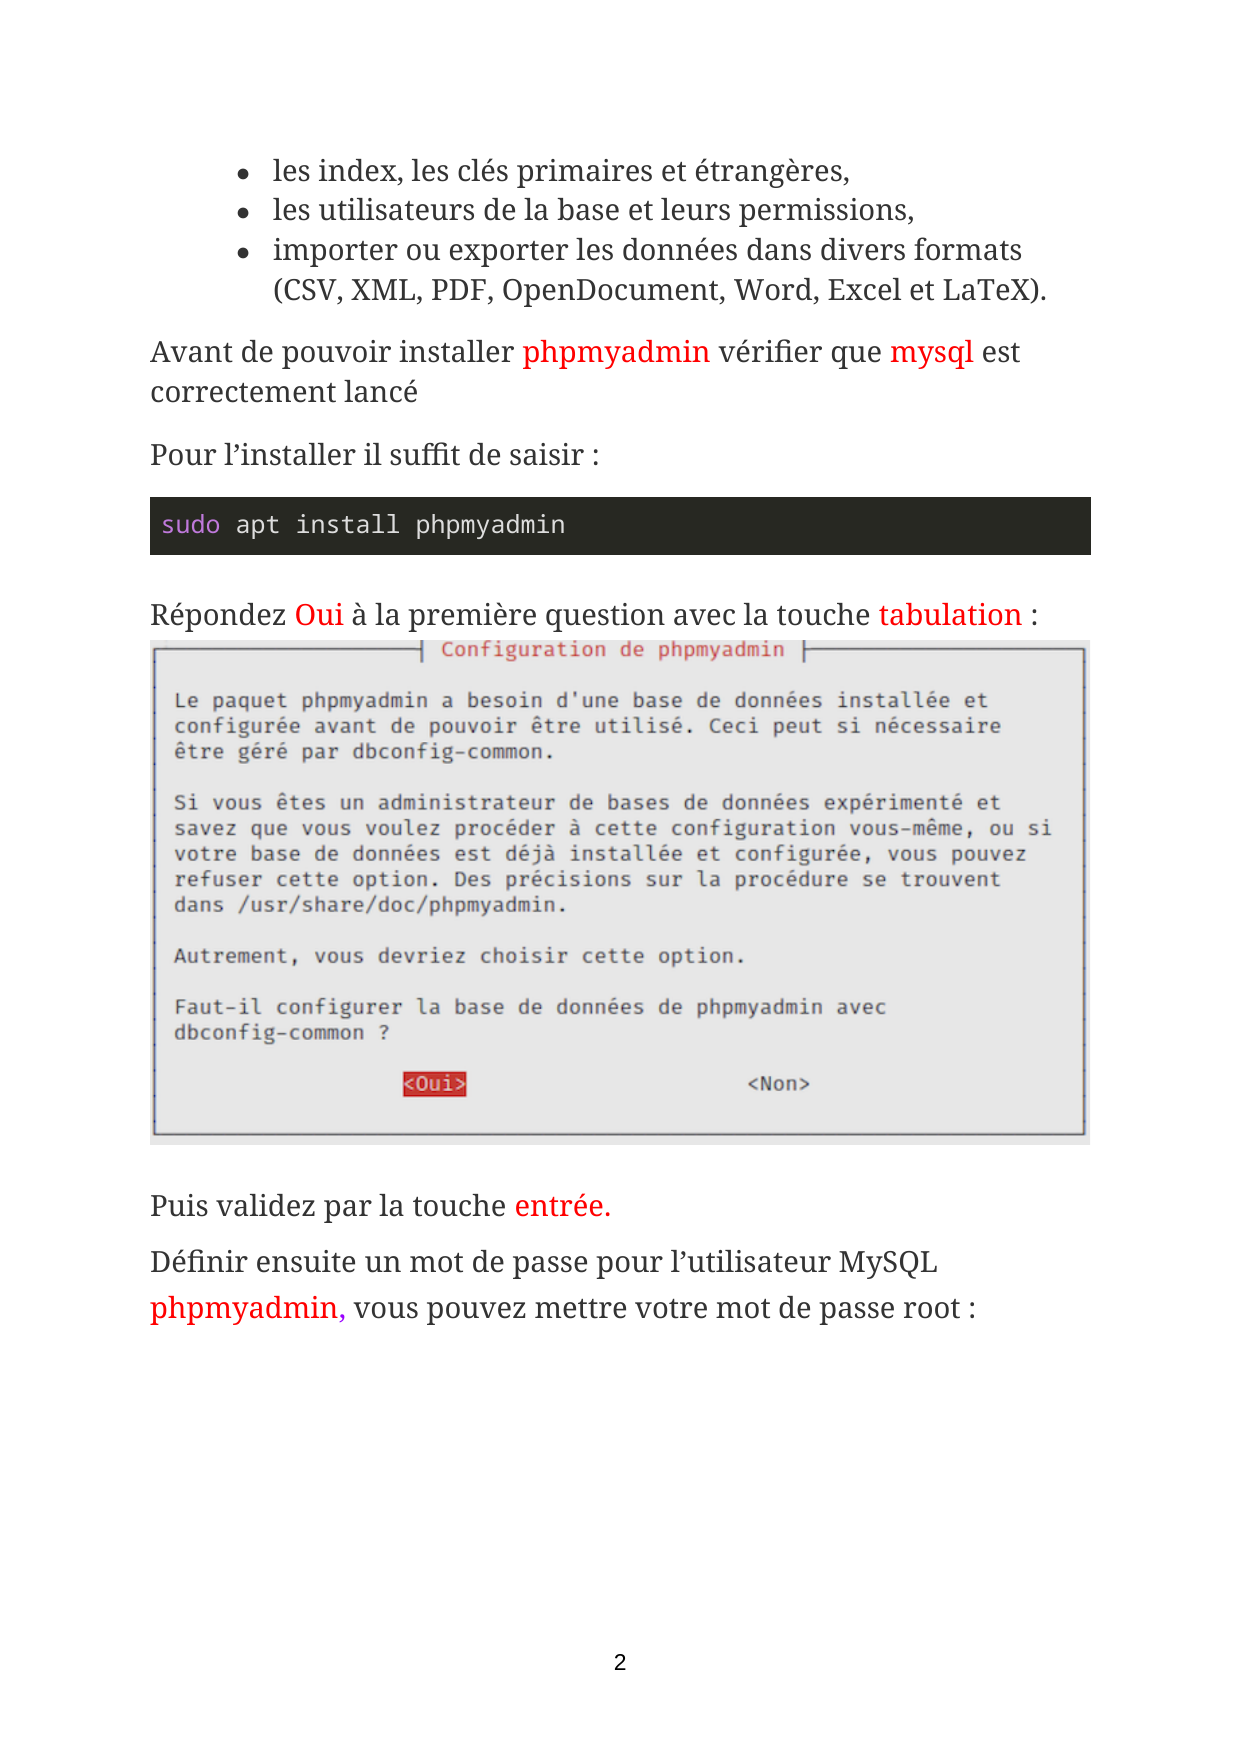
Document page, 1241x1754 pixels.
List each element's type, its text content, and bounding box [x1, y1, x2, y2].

list importer ou exporter les données dans divers formats (CSV, XML, PDF, OpenDocument, Word, Excel et LaTeX). [235, 229, 1090, 309]
list les index, les clés primaires et étrangères, [235, 150, 1090, 190]
picture [150, 640, 1091, 1145]
subtitle Puis validez par la touche entrée. [150, 1186, 1090, 1225]
list les utilisateurs de la base et leurs permissions, [235, 190, 1090, 229]
text Pour l’installer il suffit de saisir : [150, 434, 1090, 474]
table_header sudo apt install phpmyadmin [150, 497, 1091, 555]
text Définir ensuite un mot de passe pour l’utilisateur MySQL phpmyadmin, vous pouvez mettre votre mot de passe root : [150, 1242, 1090, 1327]
text Répondez Oui à la première question avec la touche tabulation : [150, 594, 1090, 634]
text Avant de pouvoir installer phpmyadmin vérifier que mysql est correctement lancé [150, 332, 1090, 411]
